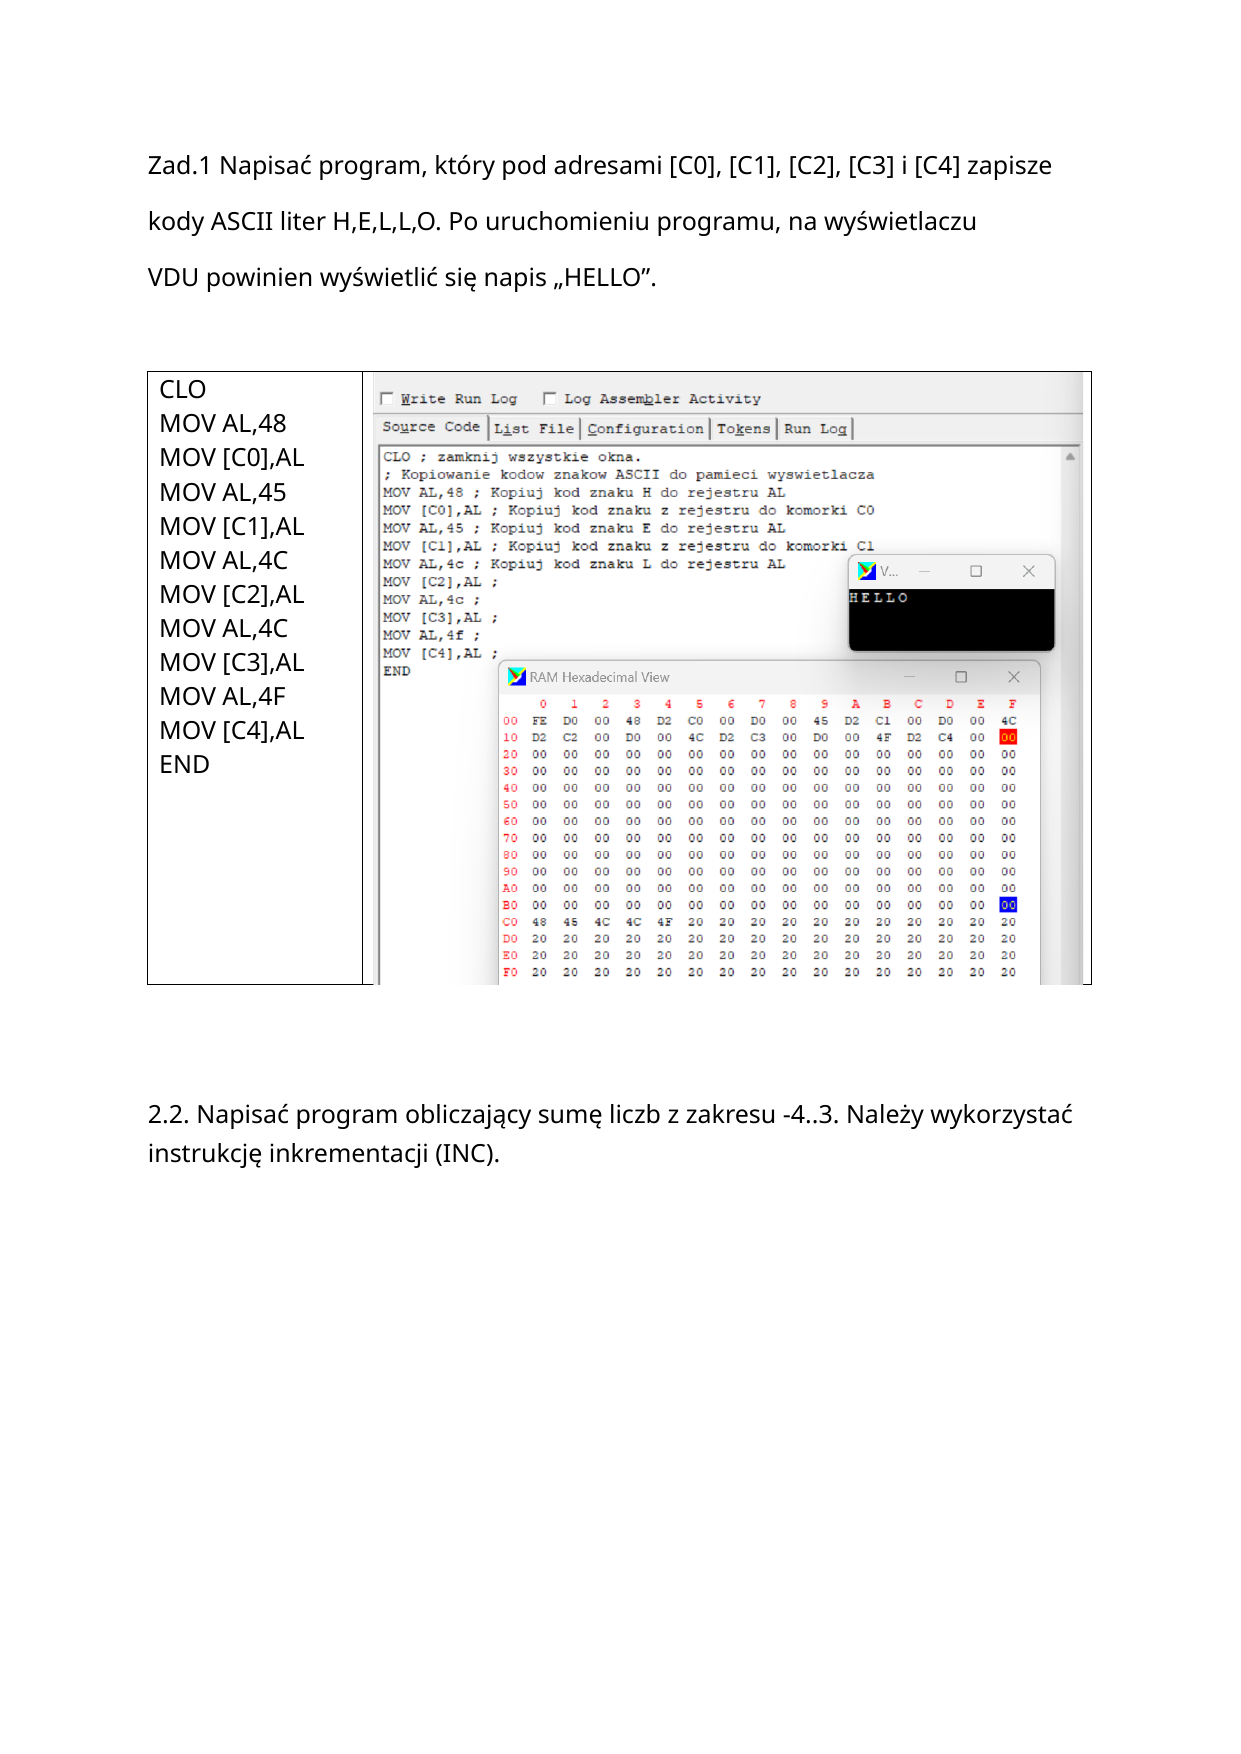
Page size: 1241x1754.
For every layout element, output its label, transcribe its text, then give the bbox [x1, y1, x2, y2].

text kody ASCII liter H,E,L,L,O. Po uruchomieniu programu, na wyświetlaczu [148, 203, 1093, 237]
table_header [363, 372, 373, 984]
table_header CLO MOV AL,48 MOV [C0],AL MOV AL,45 MOV [C1],AL MOV AL,4C MOV [C2],AL MOV AL,4C MOV [C3],AL MOV AL,4F MOV [C4],AL END [148, 372, 362, 984]
text 2.2. Napisać program obliczający sumę liczb z zakresu -4..3. Należy wykorzystać instrukcję inkrementacji (INC). [148, 1097, 1093, 1170]
table_header [1084, 372, 1091, 984]
text VDU powinien wyświetlić się napis „HELLO”. [148, 259, 1093, 293]
text Zad.1 Napisać program, który pod adresami [C0], [C1], [C2], [C3] i [C4] zapisze [148, 148, 1093, 182]
